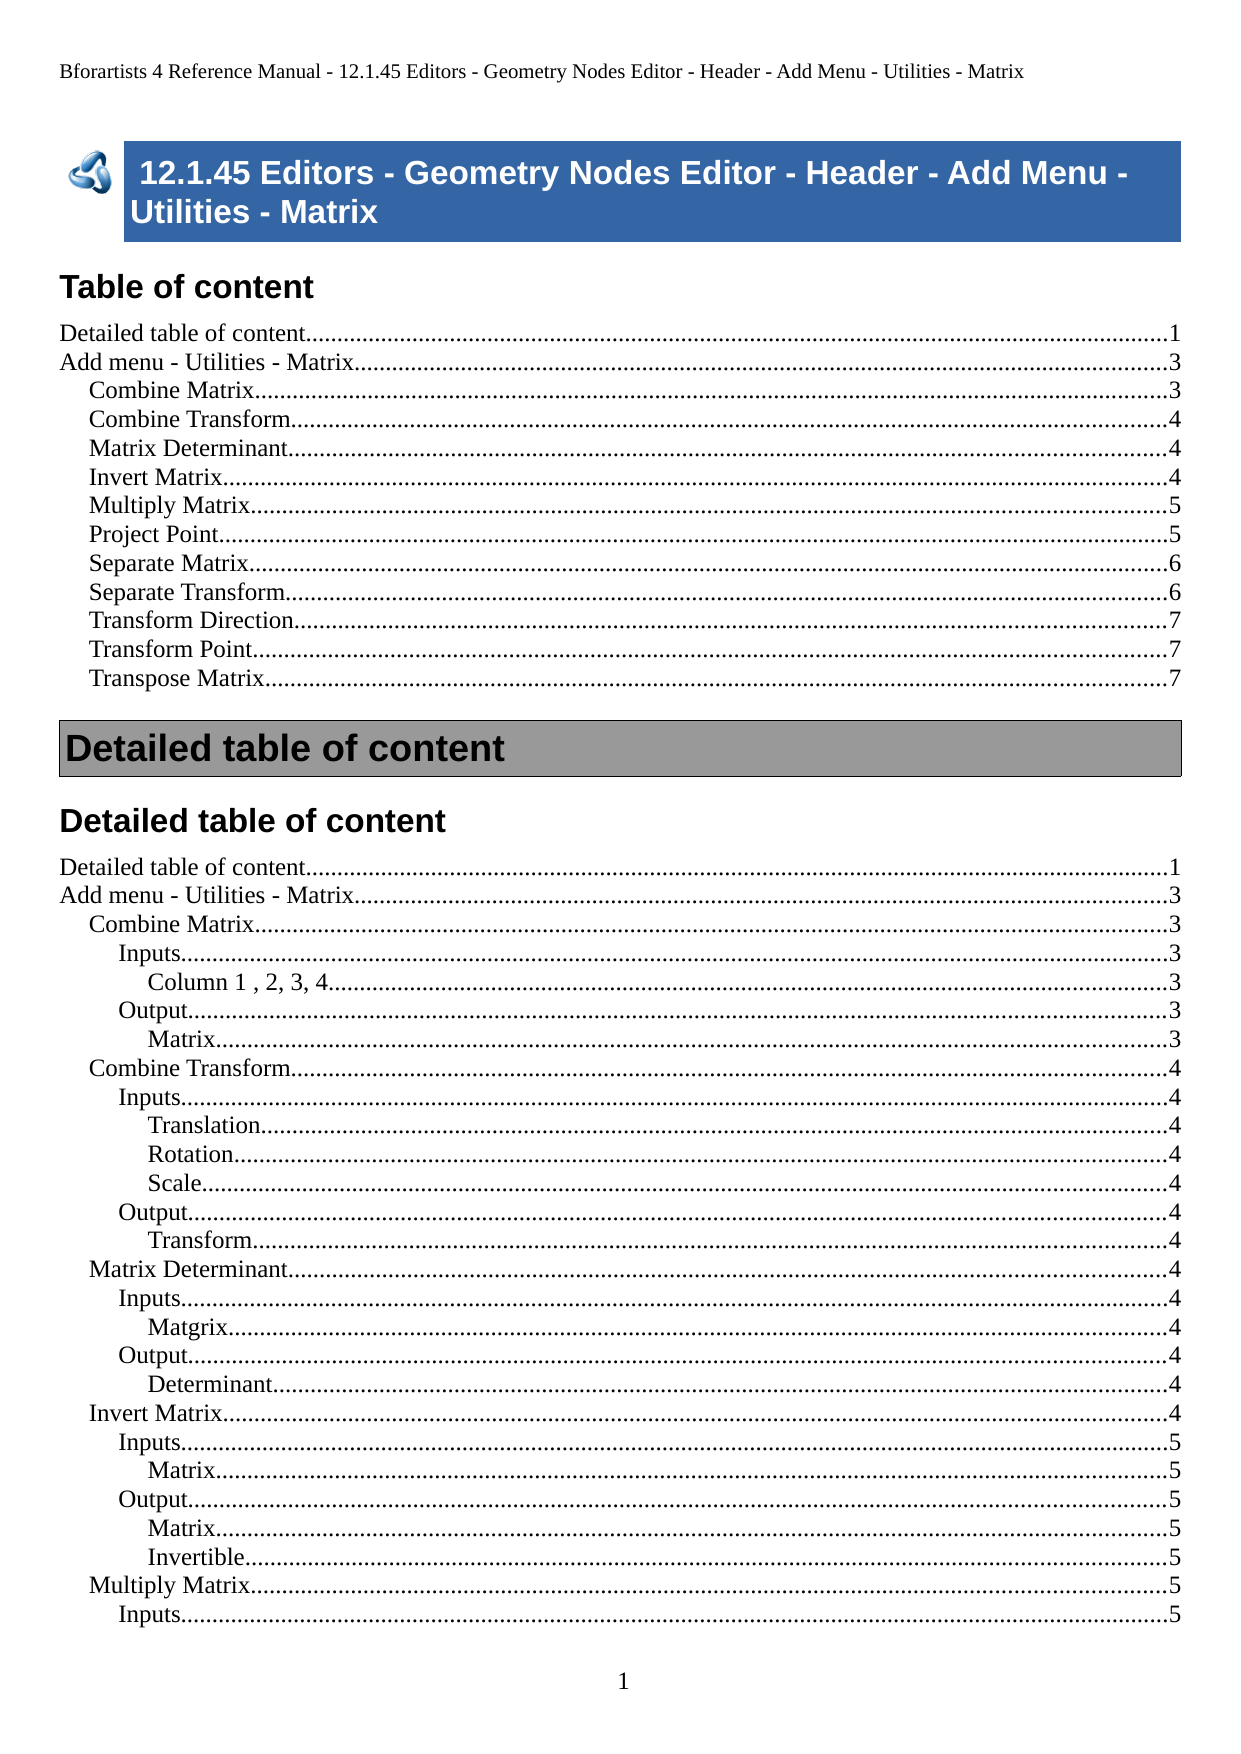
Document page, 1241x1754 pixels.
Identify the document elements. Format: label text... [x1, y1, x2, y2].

text Rotation 4 [147, 1139, 1181, 1168]
text Matrix Determinant 4 [88, 1254, 1181, 1283]
text Detailed table of content 1 [59, 852, 1181, 880]
text Matrix Determinant 4 [88, 433, 1181, 462]
text Determinant 4 [147, 1369, 1181, 1398]
text Invert Matrix 4 [88, 462, 1181, 490]
text Translation 4 [147, 1110, 1181, 1139]
text Matrix 3 [147, 1024, 1181, 1053]
text Scale 4 [147, 1168, 1181, 1197]
subtitle Table of content [59, 267, 1181, 305]
text Inputs 3 [118, 938, 1181, 967]
text Combine Transform 4 [88, 1053, 1181, 1082]
table_header Detailed table of content [60, 721, 1181, 776]
text Invert Matrix 4 [88, 1398, 1181, 1427]
text Multiply Matrix 5 [88, 1570, 1181, 1599]
picture [65, 147, 114, 197]
text Inputs 5 [118, 1599, 1181, 1628]
text Combine Matrix 3 [88, 375, 1181, 404]
text Output 5 [118, 1484, 1181, 1513]
text Inputs 4 [118, 1082, 1181, 1110]
subtitle Detailed table of content [59, 801, 1181, 839]
text Separate Transform 6 [88, 577, 1181, 605]
text Matrix 5 [147, 1455, 1181, 1484]
table_header [59, 141, 124, 242]
text Combine Matrix 3 [88, 909, 1181, 938]
text Separate Matrix 6 [88, 548, 1181, 577]
text Multiply Matrix 5 [88, 490, 1181, 519]
text Transform Direction 7 [88, 605, 1181, 634]
text Inputs 4 [118, 1283, 1181, 1312]
text Matgrix 4 [147, 1312, 1181, 1340]
text Output 4 [118, 1340, 1181, 1369]
text Transform Point 7 [88, 634, 1181, 663]
text Detailed table of content 1 [59, 318, 1181, 347]
text Add menu - Utilities - Matrix 3 [59, 880, 1181, 909]
text Transpose Matrix 7 [88, 663, 1181, 692]
text Project Point 5 [88, 519, 1181, 548]
text Invertible 5 [147, 1542, 1181, 1570]
text Combine Transform 4 [88, 404, 1181, 433]
text Transform 4 [147, 1225, 1181, 1254]
table_header 12.1.45 Editors - Geometry Nodes Editor - Header - Add Menu - Utilities - Matrix [124, 141, 1181, 242]
text Matrix 5 [147, 1513, 1181, 1542]
text Column 1 , 2, 3, 4 3 [147, 967, 1181, 995]
text Output 4 [118, 1197, 1181, 1225]
text Inputs 5 [118, 1427, 1181, 1455]
text Add menu - Utilities - Matrix 3 [59, 347, 1181, 375]
text Output 3 [118, 995, 1181, 1024]
